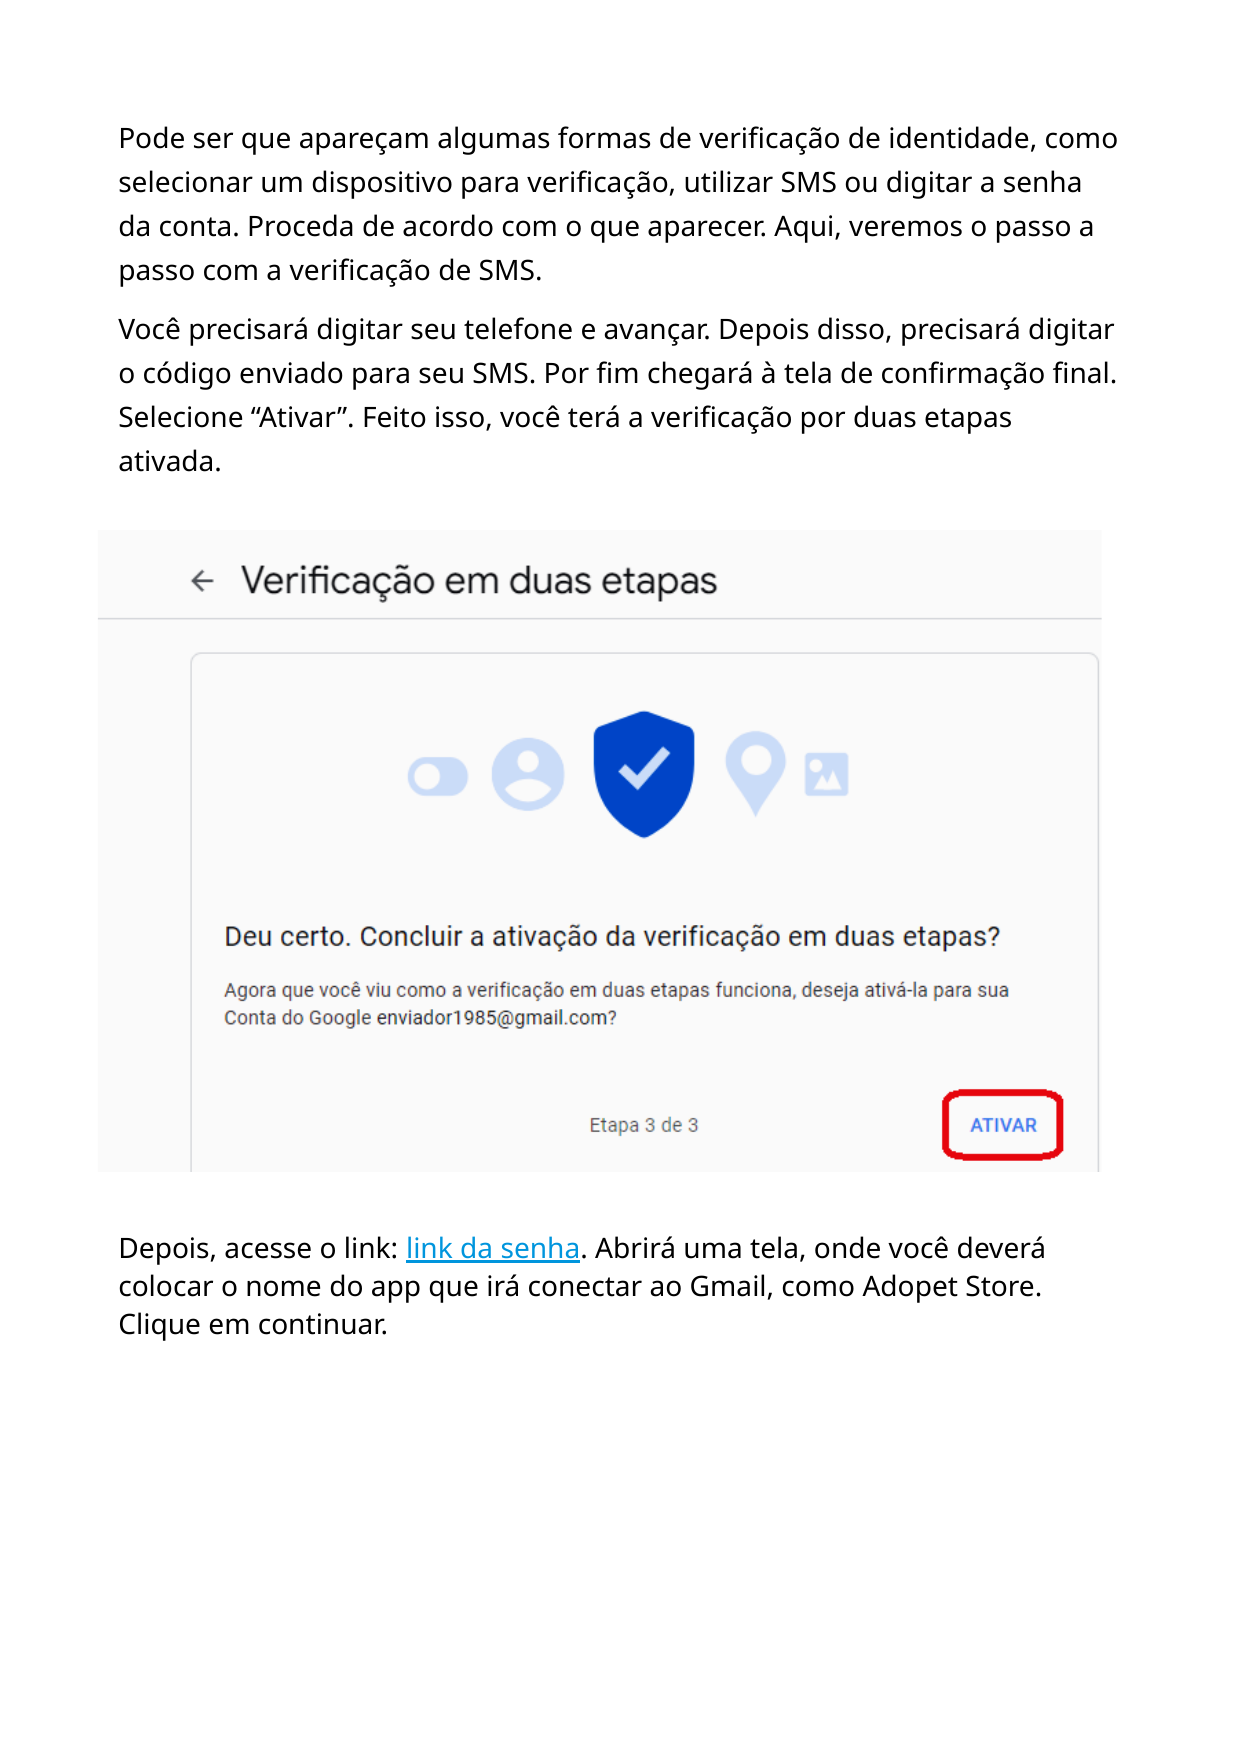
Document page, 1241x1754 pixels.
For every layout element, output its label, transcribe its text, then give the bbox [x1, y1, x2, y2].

text Pode ser que apareçam algumas formas de verificação de identidade, como selecionar um dispositivo para verificação, utilizar SMS ou digitar a senha da conta. Proceda de acordo com o que aparecer. Aqui, veremos o passo a passo com a verificação de SMS. [118, 118, 1122, 289]
picture [97, 530, 1102, 1172]
text Depois, acesse o link: link da senha. Abrirá uma tela, onde você deverá colocar o nome do app que irá conectar ao Gmail, como Adopet Store. Clique em continuar. [118, 1228, 1122, 1343]
text Você precisará digitar seu telefone e avançar. Depois disso, precisará digitar o código enviado para seu SMS. Por fim chegará à tela de confirmação final. Selecione “Ativar”. Feito isso, você terá a verificação por duas etapas ativada. [118, 309, 1122, 479]
